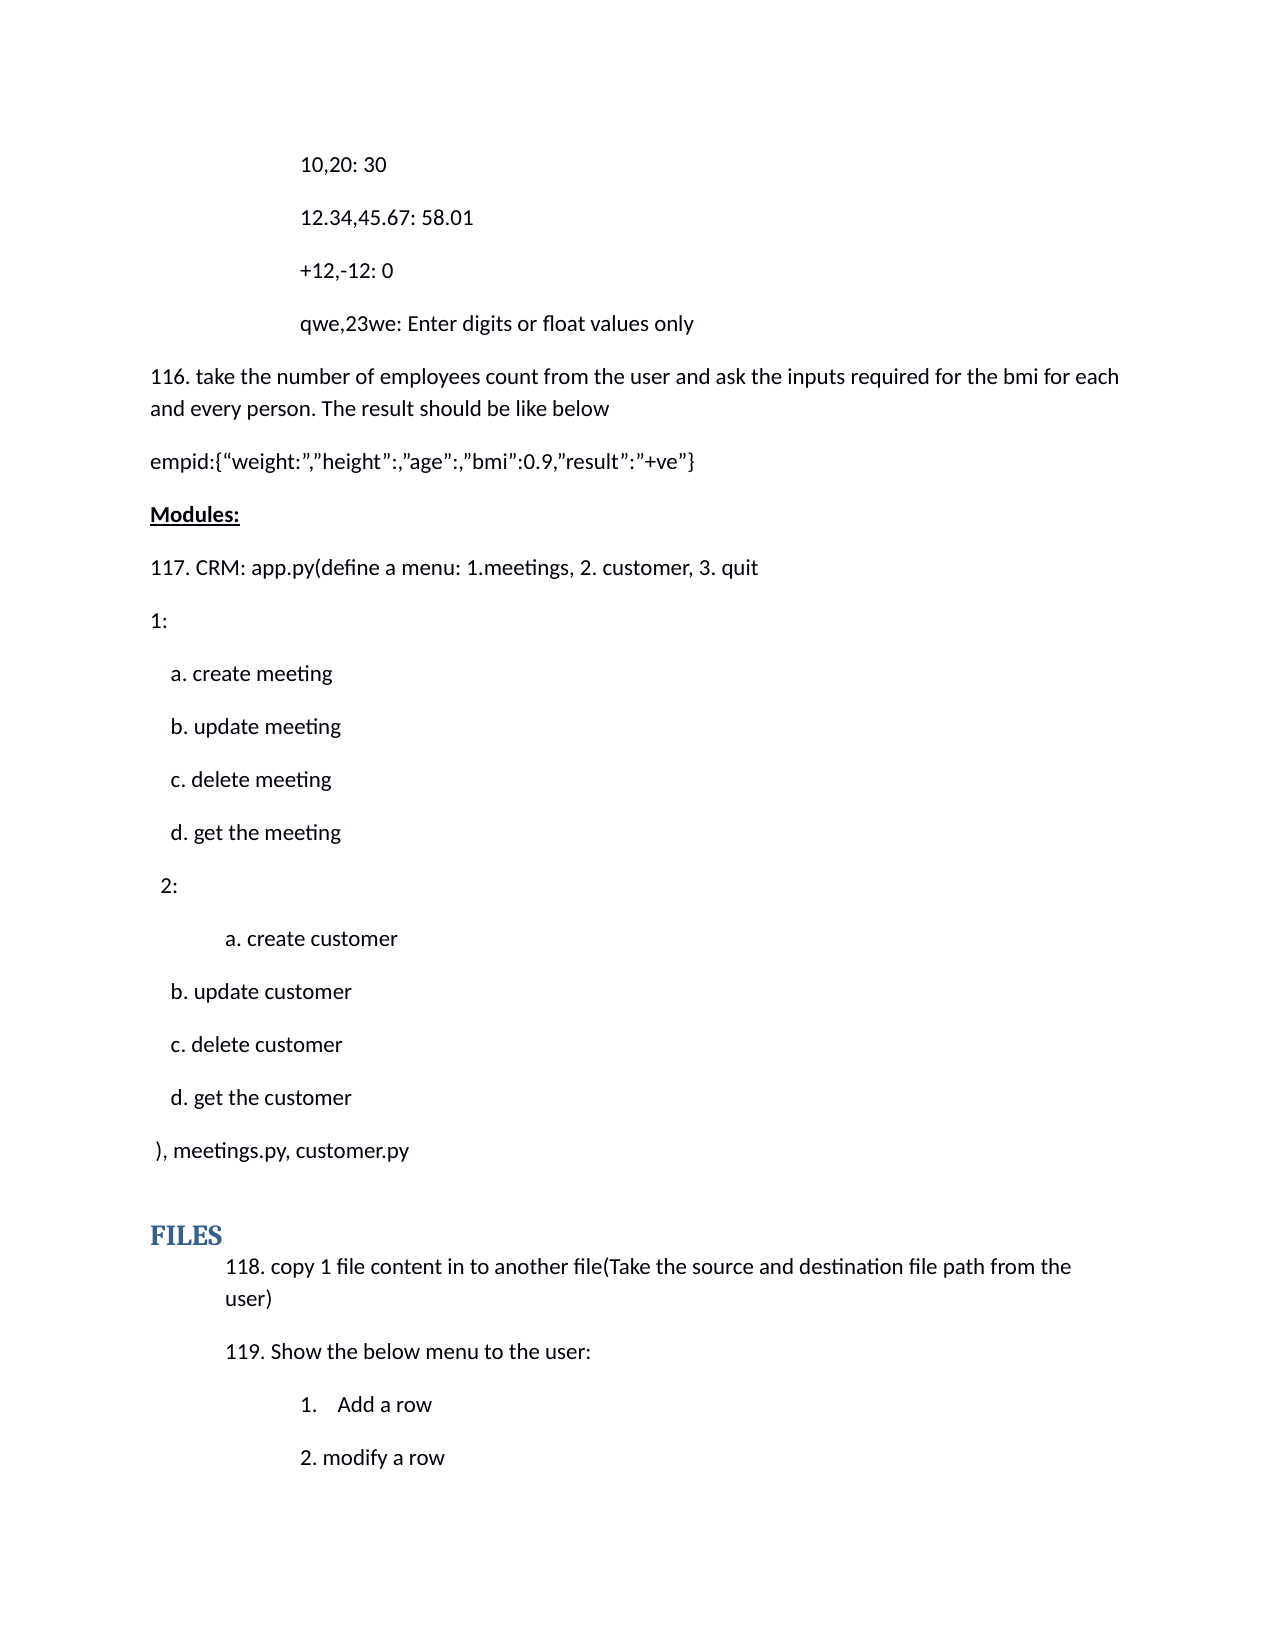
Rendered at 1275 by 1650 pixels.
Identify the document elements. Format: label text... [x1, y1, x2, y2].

subtitle FILES [150, 1219, 1125, 1252]
list a. create customer [150, 924, 1125, 952]
list 117. CRM: app.py(define a menu: 1.meetings, 2. customer, 3. quit [150, 553, 1125, 581]
list 119. Show the below menu to the user: [225, 1337, 1125, 1366]
text 2. modify a row [150, 1443, 1125, 1472]
list a. create meeting [150, 659, 1125, 687]
list b. update customer [150, 977, 1125, 1006]
list 10,20: 30 [300, 150, 1125, 178]
list empid:{“weight:”,”height”:,”age”:,”bmi”:0.9,”result”:”+ve”} [150, 447, 1125, 475]
list ), meetings.py, customer.py [150, 1137, 1125, 1164]
list Add a row [300, 1391, 1125, 1418]
list Modules: [150, 500, 1125, 528]
list 118. copy 1 file content in to another file(Take the source and destination file path from the user) [225, 1252, 1125, 1312]
list 1: [150, 606, 1125, 634]
list qwe,23we: Enter digits or float values only [300, 309, 1125, 337]
list d. get the customer [150, 1083, 1125, 1112]
list c. delete customer [150, 1031, 1125, 1058]
list b. update meeting [150, 712, 1125, 740]
list 2: [150, 871, 1125, 899]
list c. delete meeting [150, 765, 1125, 793]
list 116. take the number of employees count from the user and ask the inputs required for the bmi for each and every person. The result should be like below [150, 362, 1125, 422]
list 12.34,45.67: 58.01 [300, 203, 1125, 231]
list +12,-12: 0 [300, 256, 1125, 284]
list d. get the meeting [150, 818, 1125, 846]
